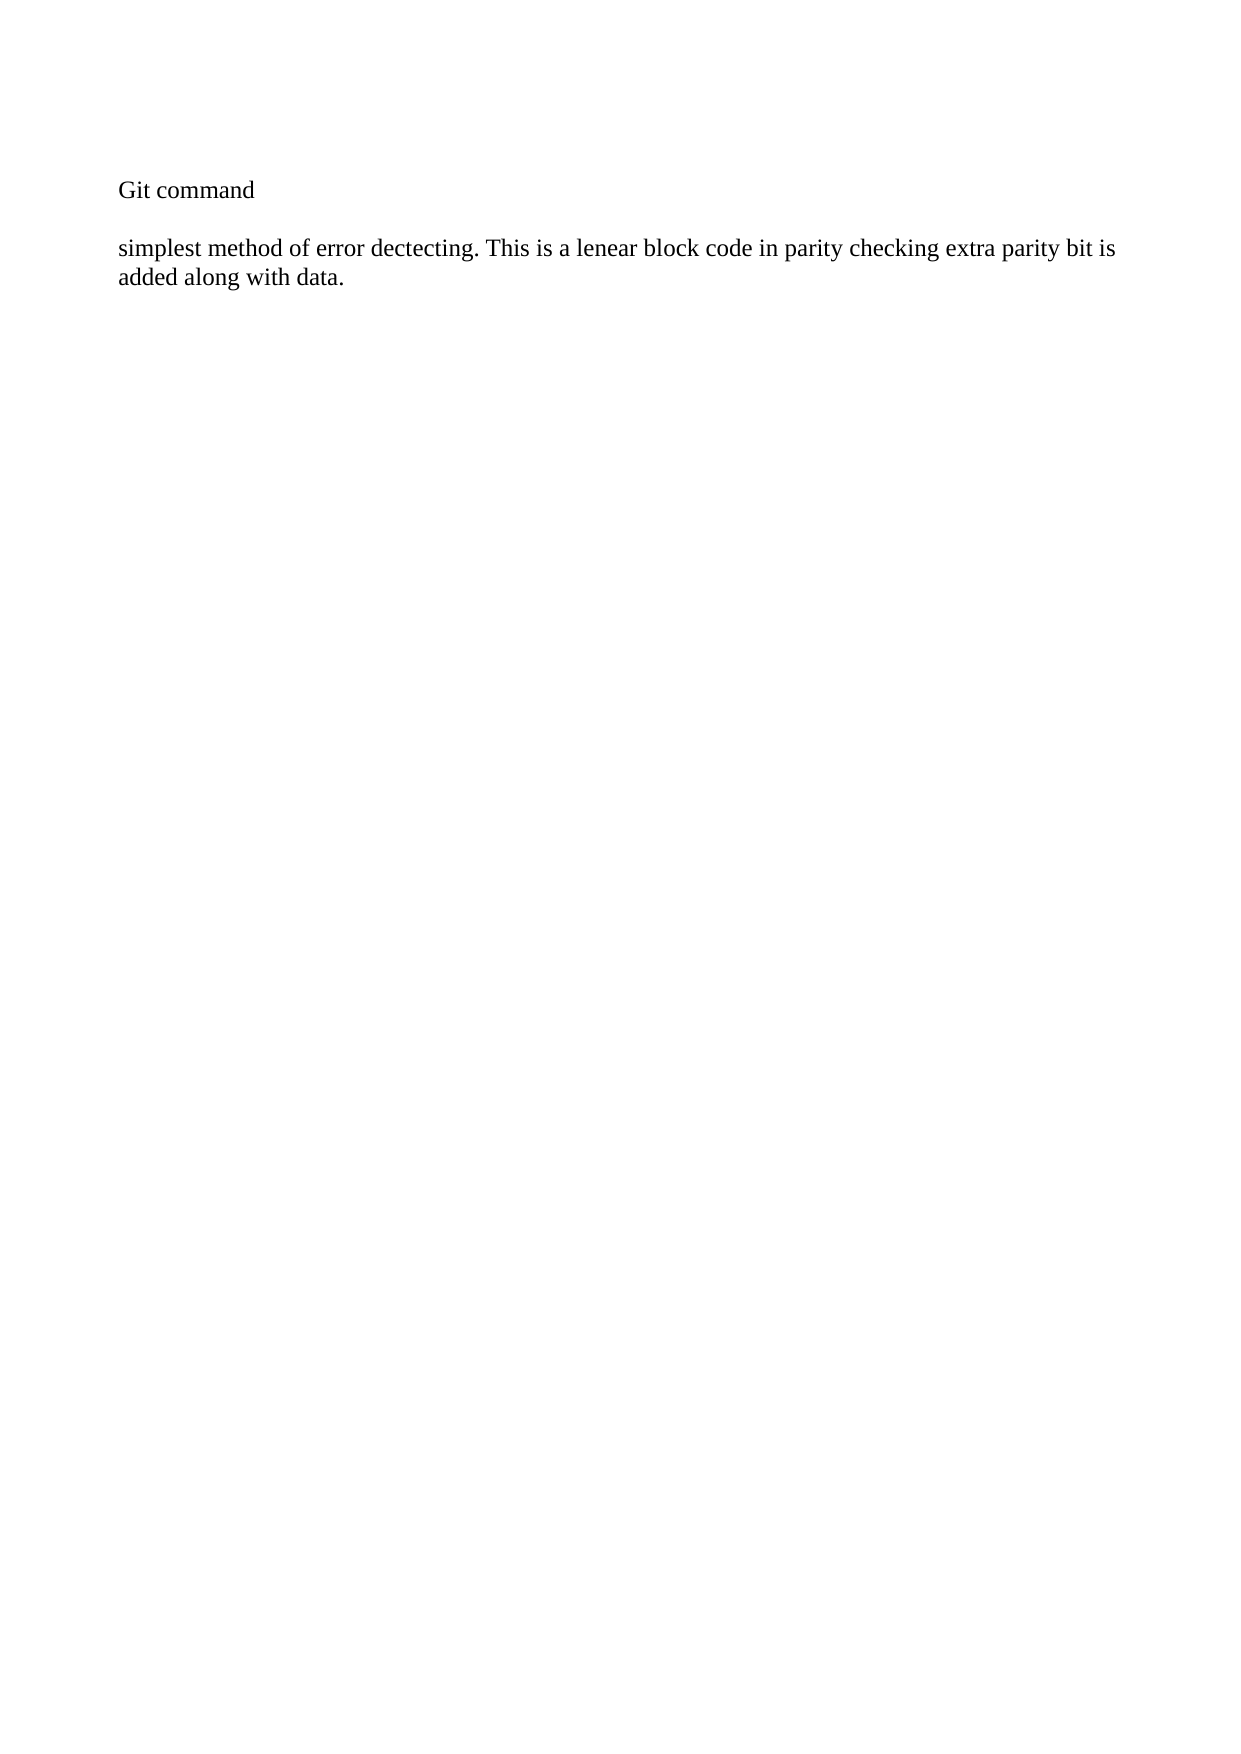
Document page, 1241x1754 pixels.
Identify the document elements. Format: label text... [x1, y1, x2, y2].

text simplest method of error dectecting. This is a lenear block code in parity checking extra parity bit is added along with data. [118, 233, 1122, 291]
text Git command [118, 176, 1122, 204]
